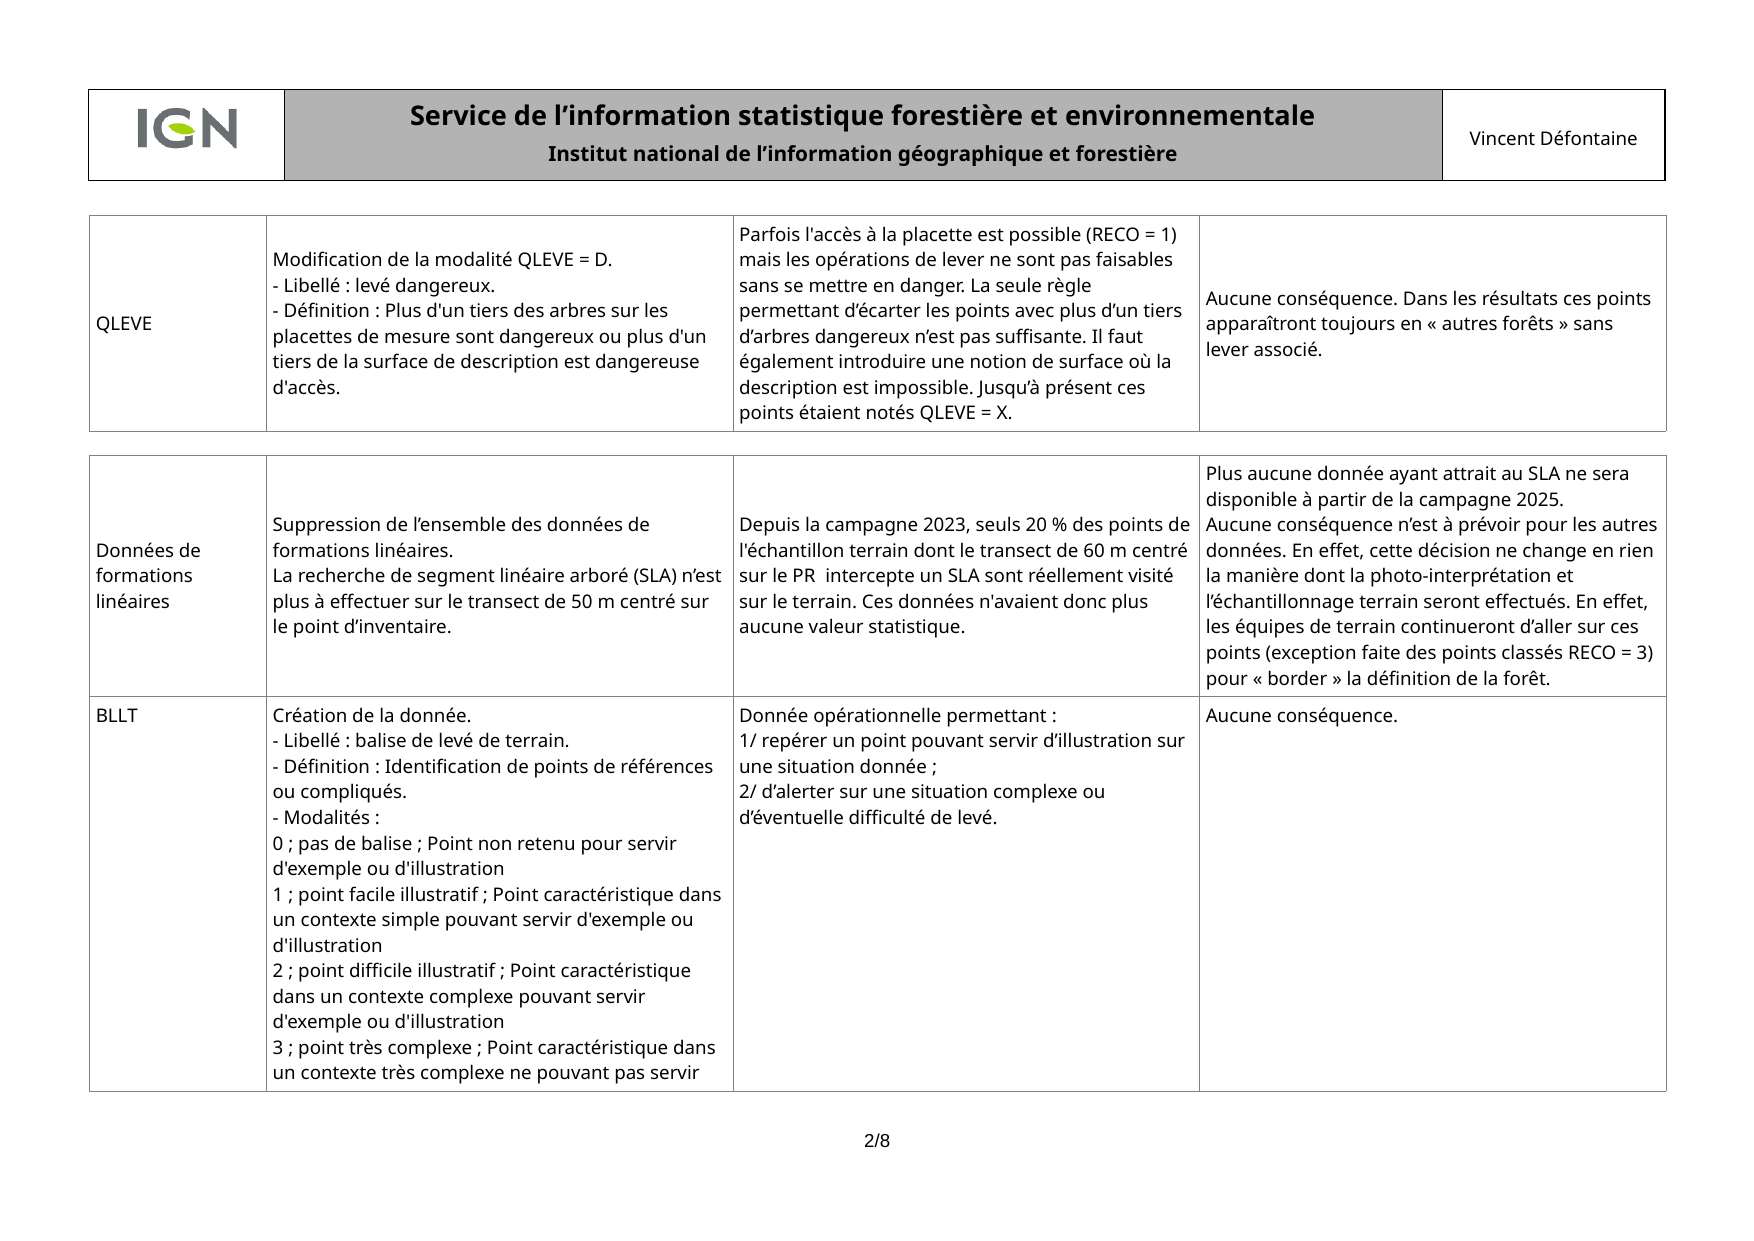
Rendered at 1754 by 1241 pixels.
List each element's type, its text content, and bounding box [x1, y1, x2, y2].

table_header Depuis la campagne 2023, seuls 20 % des points de l'échantillon terrain dont le transect de 60 m centré sur le PR intercepte un SLA sont réellement visité sur le terrain. Ces données n'avaient donc plus aucune valeur statistique. [734, 456, 1199, 696]
table_header Plus aucune donnée ayant attrait au SLA ne sera disponible à partir de la campagne 2025. Aucune conséquence n’est à prévoir pour les autres données. En effet, cette décision ne change en rien la manière dont la photo-interprétation et l’échantillonnage terrain seront effectués. En effet, les équipes de terrain continueront d’aller sur ces points (exception faite des points classés RECO = 3) pour « border » la définition de la forêt. [1200, 456, 1666, 696]
table_cell BLLT [90, 697, 266, 1091]
table_cell Aucune conséquence. Dans les résultats ces points apparaîtront toujours en « autres forêts » sans lever associé. [1200, 216, 1666, 431]
picture [121, 94, 253, 162]
table_cell Aucune conséquence. [1200, 697, 1666, 1091]
table_cell Modification de la modalité QLEVE = D. - Libellé : levé dangereux. - Définition : Plus d'un tiers des arbres sur les placettes de mesure sont dangereux ou plus d'un tiers de la surface de description est dangereuse d'accès. [267, 216, 733, 431]
table_cell Création de la donnée. - Libellé : balise de levé de terrain. - Définition : Identification de points de références ou compliqués. - Modalités : 0 ; pas de balise ; Point non retenu pour servir d'exemple ou d'illustration 1 ; point facile illustratif ; Point caractéristique dans un contexte simple pouvant servir d'exemple ou d'illustration 2 ; point difficile illustratif ; Point caractéristique dans un contexte complexe pouvant servir d'exemple ou d'illustration 3 ; point très complexe ; Point caractéristique dans un contexte très complexe ne pouvant pas servir [267, 697, 733, 1091]
table_header Suppression de l’ensemble des données de formations linéaires. La recherche de segment linéaire arboré (SLA) n’est plus à effectuer sur le transect de 50 m centré sur le point d’inventaire. [267, 456, 733, 696]
table_cell Donnée opérationnelle permettant : 1/ repérer un point pouvant servir d’illustration sur une situation donnée ; 2/ d’alerter sur une situation complexe ou d’éventuelle difficulté de levé. [734, 697, 1199, 1091]
table_cell QLEVE [90, 216, 266, 431]
table_cell Parfois l'accès à la placette est possible (RECO = 1) mais les opérations de lever ne sont pas faisables sans se mettre en danger. La seule règle permettant d’écarter les points avec plus d’un tiers d’arbres dangereux n’est pas suffisante. Il faut également introduire une notion de surface où la description est impossible. Jusqu’à présent ces points étaient notés QLEVE = X. [734, 216, 1199, 431]
table_header Données de formations linéaires [90, 456, 266, 696]
